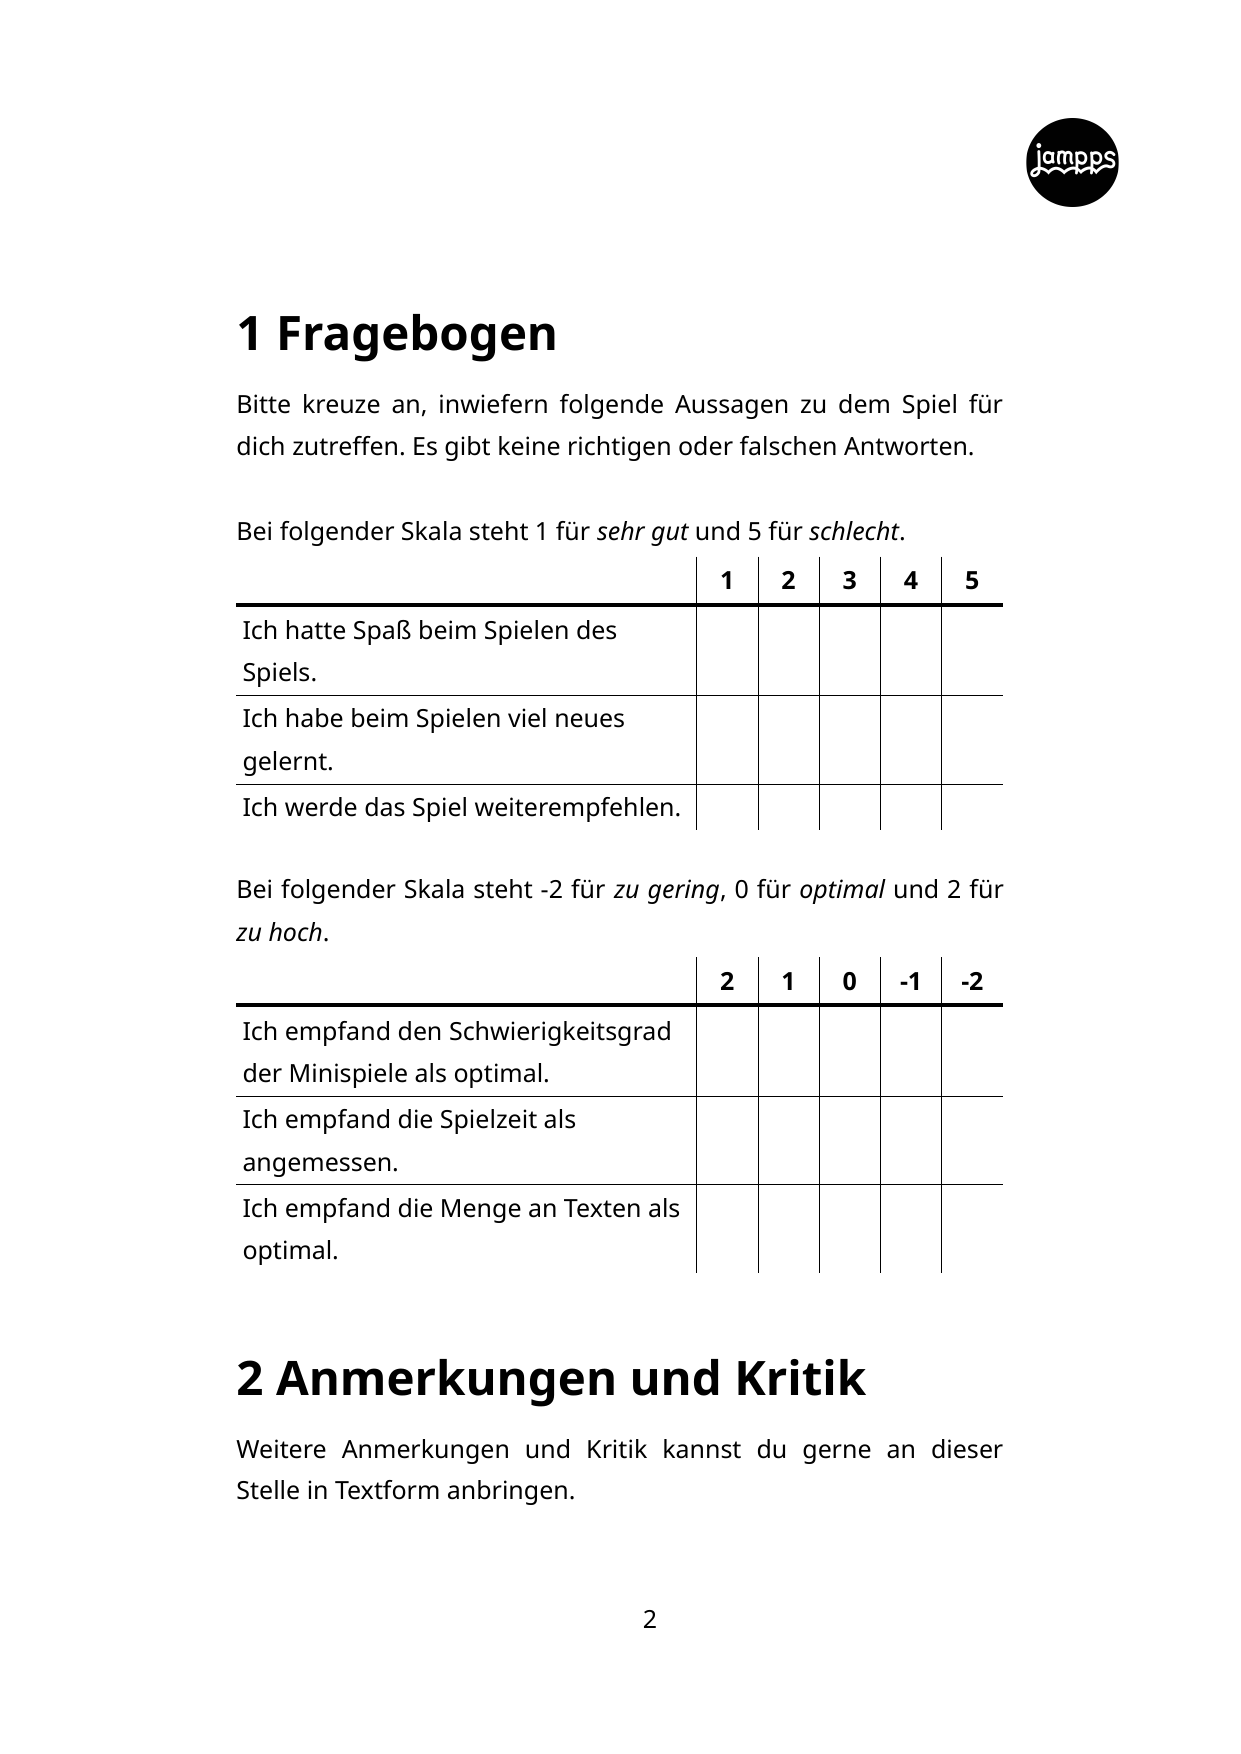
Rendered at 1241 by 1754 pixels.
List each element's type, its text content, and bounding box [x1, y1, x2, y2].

table_cell [820, 1007, 880, 1096]
table_header 2 [697, 957, 758, 1003]
table_cell Ich habe beim Spielen viel neues gelernt. [236, 696, 696, 784]
table_cell [942, 1007, 1003, 1096]
table_cell [881, 696, 941, 784]
table_header 0 [820, 957, 880, 1003]
text Weitere Anmerkungen und Kritik kannst du gerne an dieser Stelle in Textform anbringen. [236, 1432, 1004, 1506]
subtitle Fragebogen [236, 300, 1004, 364]
table_cell [759, 607, 819, 695]
table_cell [820, 785, 880, 830]
table_cell [697, 1097, 758, 1184]
table_cell [697, 785, 758, 830]
table_cell [881, 785, 941, 830]
table_cell [881, 1007, 941, 1096]
table_header -1 [881, 957, 941, 1003]
table_cell [881, 1185, 941, 1273]
table_header [236, 957, 696, 1003]
table_cell [942, 696, 1003, 784]
table_header 2 [759, 557, 819, 602]
table_cell [820, 607, 880, 695]
table_cell Ich werde das Spiel weiterempfehlen. [236, 785, 696, 830]
table_cell [942, 1097, 1003, 1184]
table_cell [820, 696, 880, 784]
subtitle Anmerkungen und Kritik [236, 1345, 1004, 1409]
table_cell [697, 1185, 758, 1273]
table_header [236, 557, 696, 602]
table_cell [881, 607, 941, 695]
table_cell [759, 1007, 819, 1096]
table_cell [697, 1007, 758, 1096]
table_header 4 [881, 557, 941, 602]
table_cell Ich hatte Spaß beim Spielen des Spiels. [236, 607, 696, 695]
table_cell [881, 1097, 941, 1184]
table_cell [942, 785, 1003, 830]
table_cell [759, 696, 819, 784]
table_cell [820, 1185, 880, 1273]
table_cell [942, 607, 1003, 695]
text Bitte kreuze an, inwiefern folgende Aussagen zu dem Spiel für dich zutreffen. Es gibt keine richtigen oder falschen Antworten. [236, 387, 1004, 463]
table_cell Ich empfand die Spielzeit als angemessen. [236, 1097, 696, 1184]
table_header -2 [942, 957, 1003, 1003]
table_cell [759, 785, 819, 830]
text Bei folgender Skala steht -2 für zu gering, 0 für optimal und 2 für zu hoch. [236, 872, 1004, 949]
table_header 1 [759, 957, 819, 1003]
table_header 3 [820, 557, 880, 602]
table_cell [697, 607, 758, 695]
table_cell Ich empfand die Menge an Texten als optimal. [236, 1185, 696, 1273]
table_header 5 [942, 557, 1003, 602]
table_cell Ich empfand den Schwierigkeitsgrad der Minispiele als optimal. [236, 1007, 696, 1096]
table_cell [759, 1185, 819, 1273]
table_cell [759, 1097, 819, 1184]
table_cell [942, 1185, 1003, 1273]
table_cell [820, 1097, 880, 1184]
text Bei folgender Skala steht 1 für sehr gut und 5 für schlecht. [236, 514, 1004, 548]
table_header 1 [697, 557, 758, 602]
table_cell [697, 696, 758, 784]
picture [1026, 118, 1119, 207]
